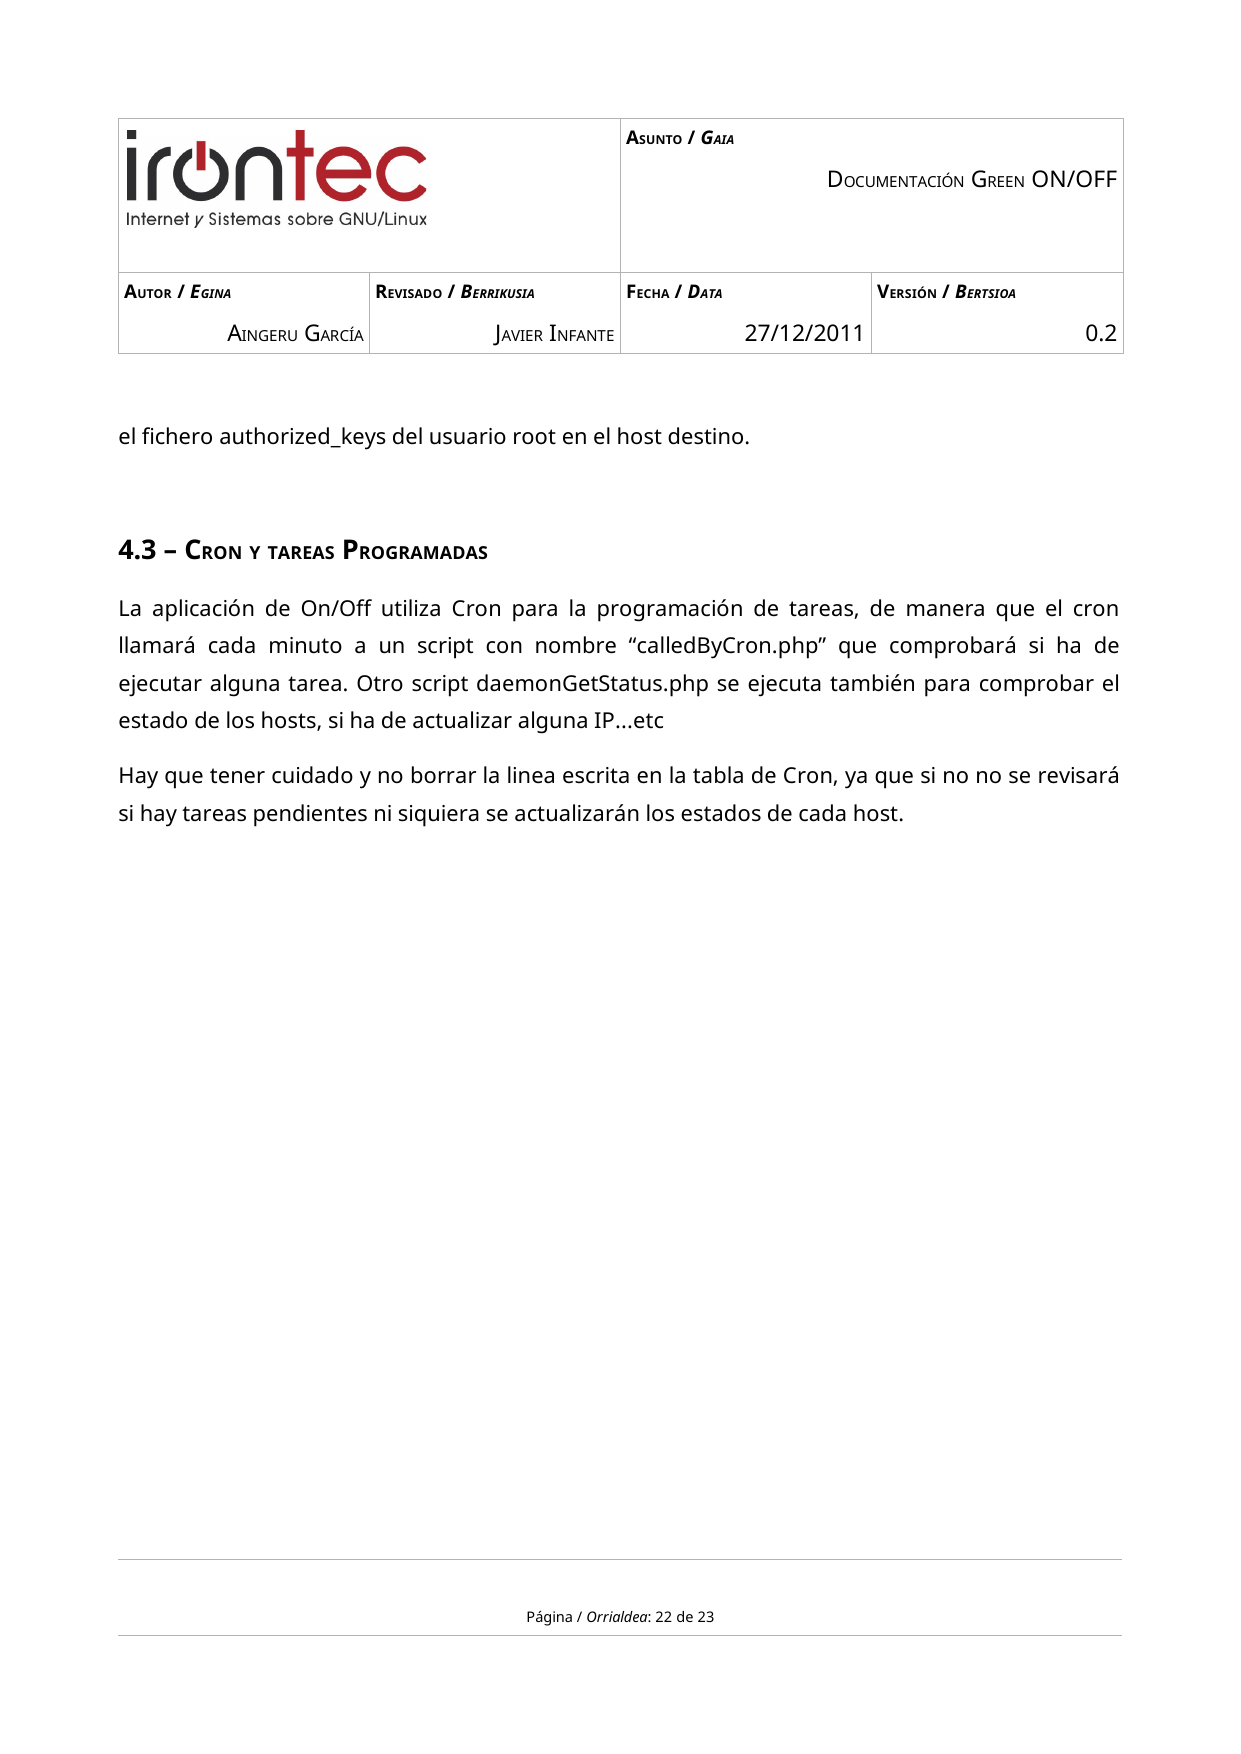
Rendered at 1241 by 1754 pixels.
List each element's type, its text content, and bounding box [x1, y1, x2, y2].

text Hay que tener cuidado y no borrar la linea escrita en la tabla de Cron, ya que si no no se revisará si hay tareas pendientes ni siquiera se actualizarán los estados de cada host. [118, 760, 1122, 827]
text el fichero authorized_keys del usuario root en el host destino. [118, 421, 1122, 451]
subtitle 4.3 – Cron y tareas Programadas [118, 531, 1122, 567]
picture [127, 130, 427, 228]
text La aplicación de On/Off utiliza Cron para la programación de tareas, de manera que el cron llamará cada minuto a un script con nombre “calledByCron.php” que comprobará si ha de ejecutar alguna tarea. Otro script daemonGetStatus.php se ejecuta también para comprobar el estado de los hosts, si ha de actualizar alguna IP...etc [118, 592, 1122, 735]
